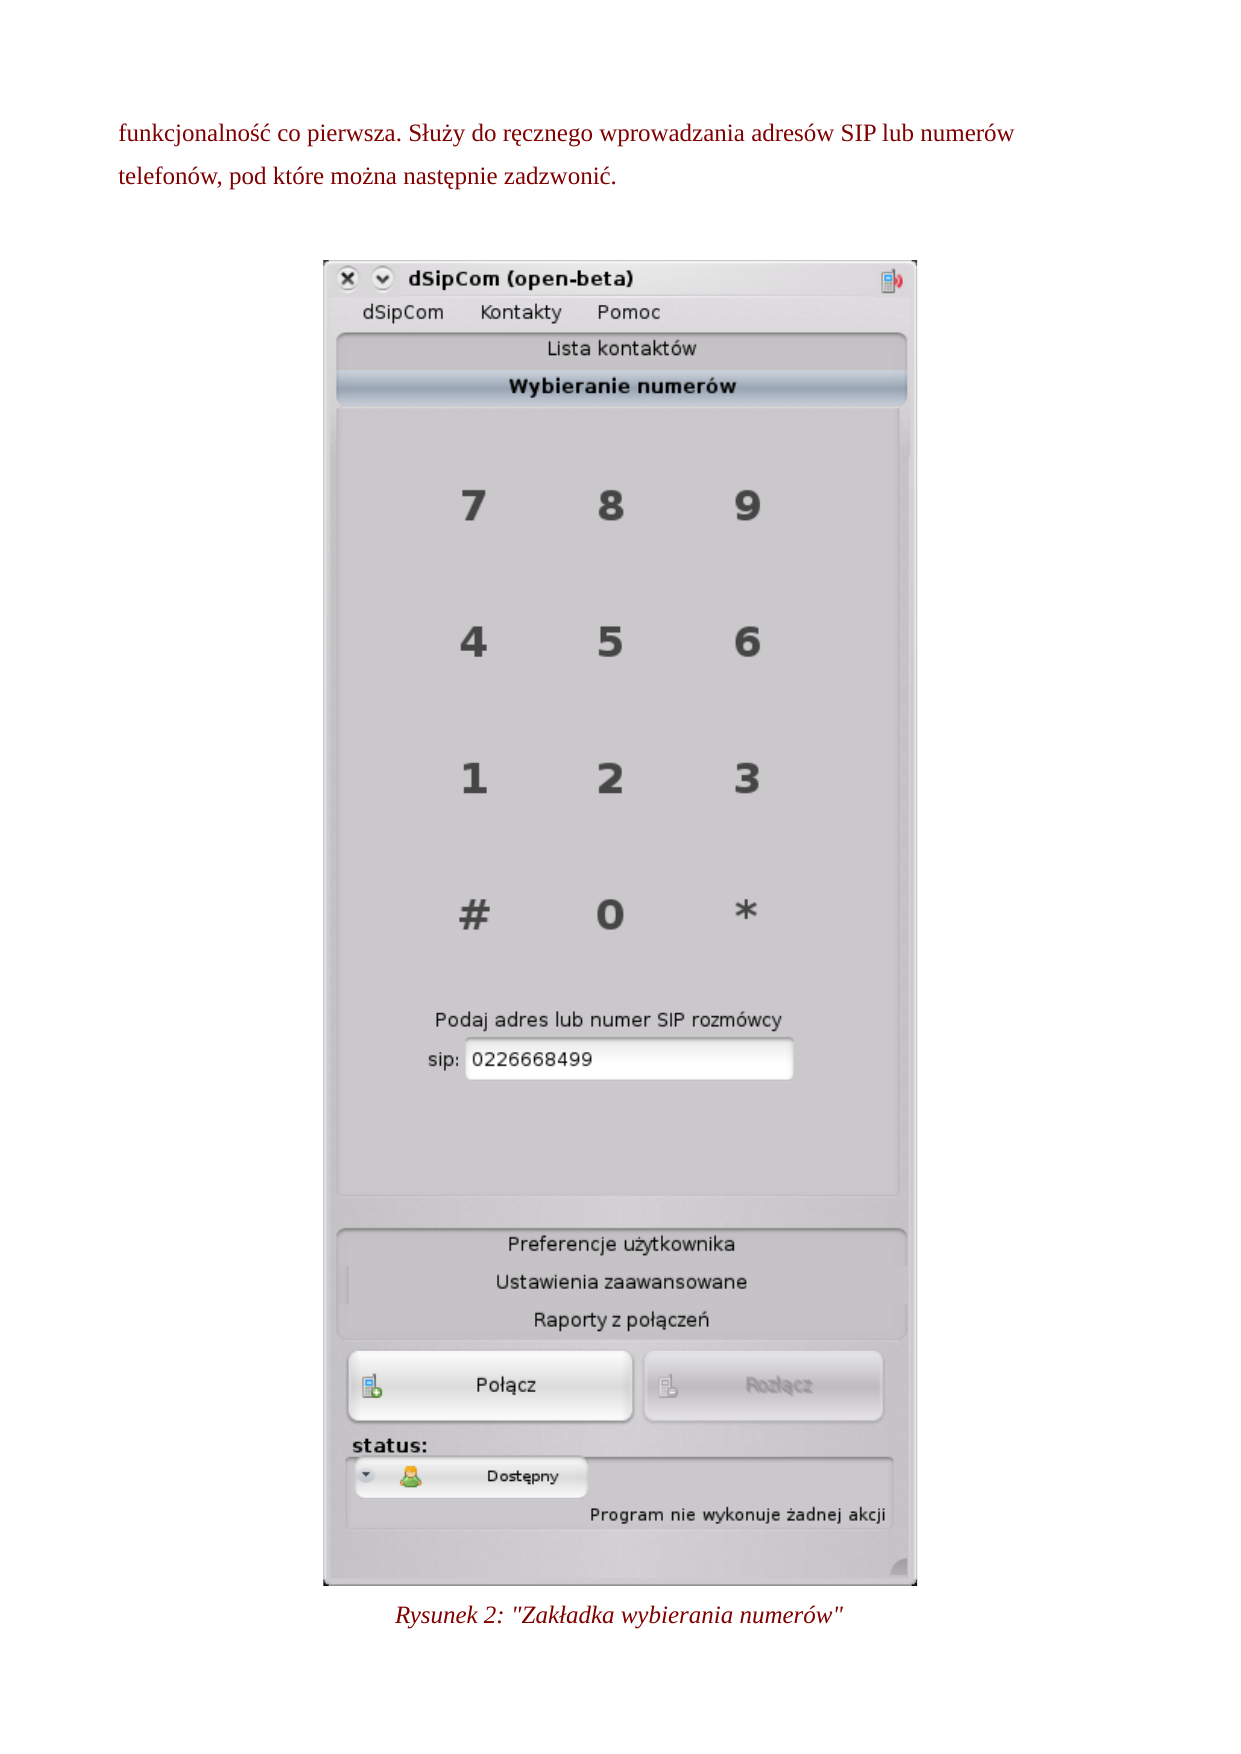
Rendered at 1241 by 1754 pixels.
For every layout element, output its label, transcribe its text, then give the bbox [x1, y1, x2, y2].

text Rysunek 2: "Zakładka wybierania numerów" [323, 1586, 917, 1629]
picture [323, 260, 918, 1586]
text funkcjonalność co pierwsza. Służy do ręcznego wprowadzania adresów SIP lub numerów telefonów, pod które można następnie zadzwonić. [118, 118, 1122, 190]
